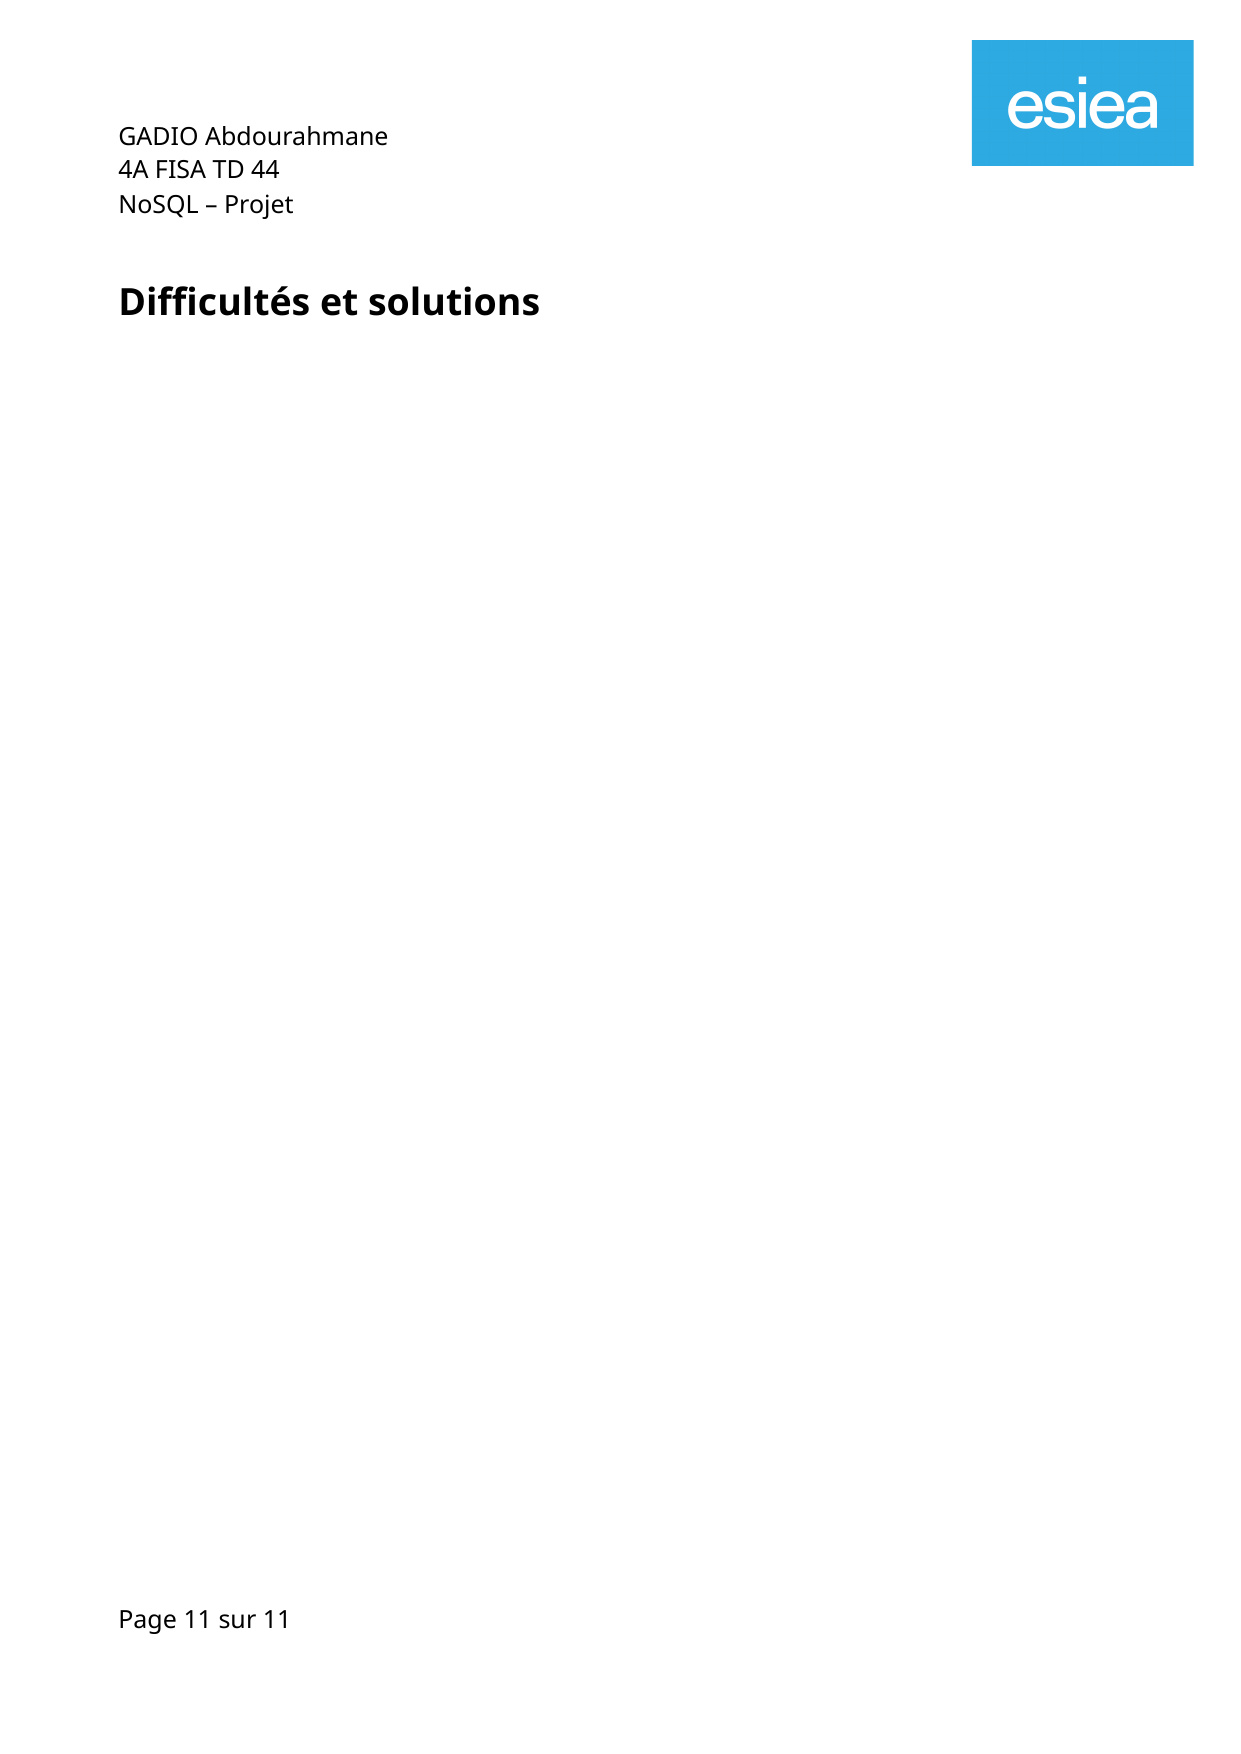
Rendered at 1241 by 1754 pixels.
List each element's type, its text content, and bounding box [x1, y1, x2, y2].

picture [971, 40, 1194, 166]
subtitle Difficultés et solutions [118, 275, 1122, 326]
